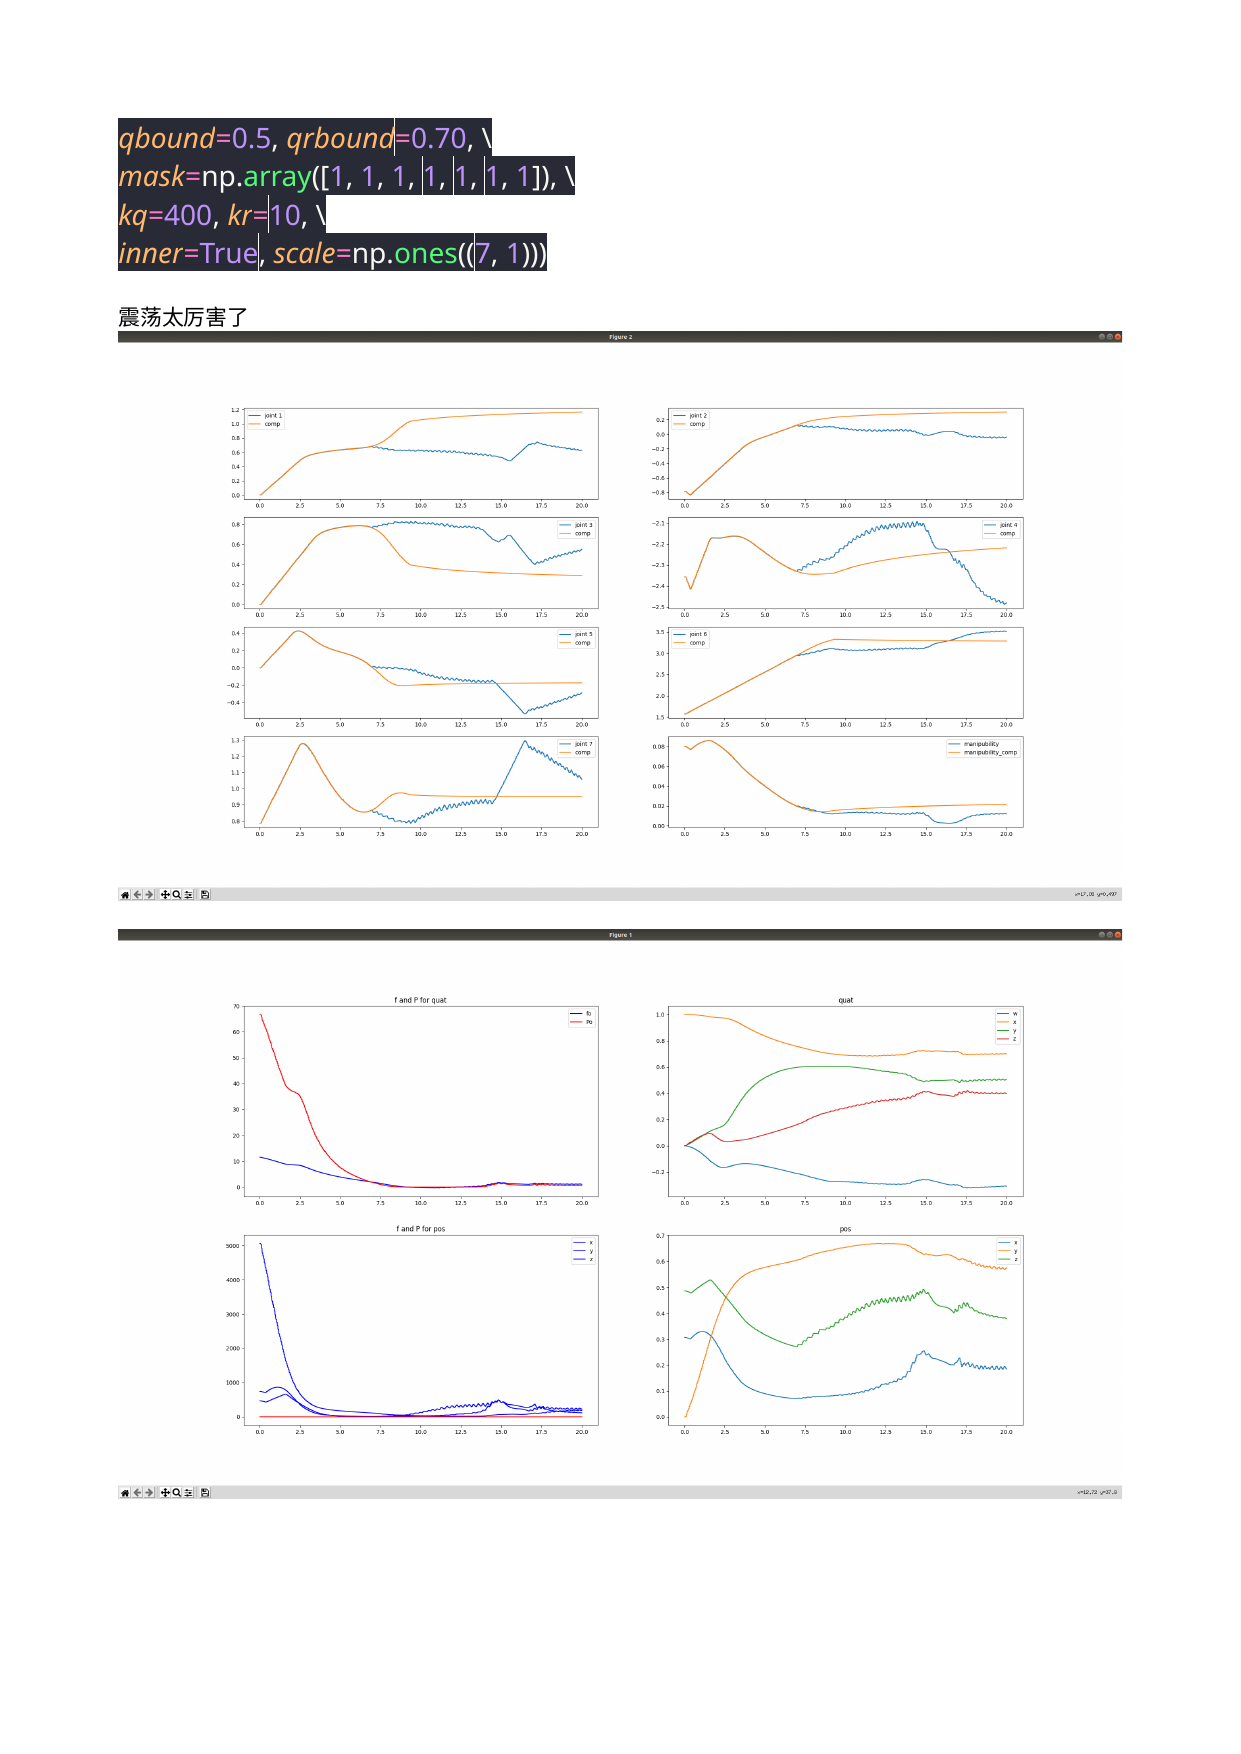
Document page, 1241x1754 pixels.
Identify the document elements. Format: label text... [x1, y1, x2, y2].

text mask=np.array([1, 1, 1, 1, 1, 1, 1]), \ [118, 156, 1122, 195]
picture [118, 331, 1123, 901]
text inner=True, scale=np.ones((7, 1))) [118, 233, 1122, 271]
text 震荡太厉害了 [118, 300, 1122, 331]
text qbound=0.5, qrbound=0.70, \ [118, 118, 1122, 156]
picture [118, 929, 1123, 1499]
text kq=400, kr=10, \ [118, 195, 1122, 233]
